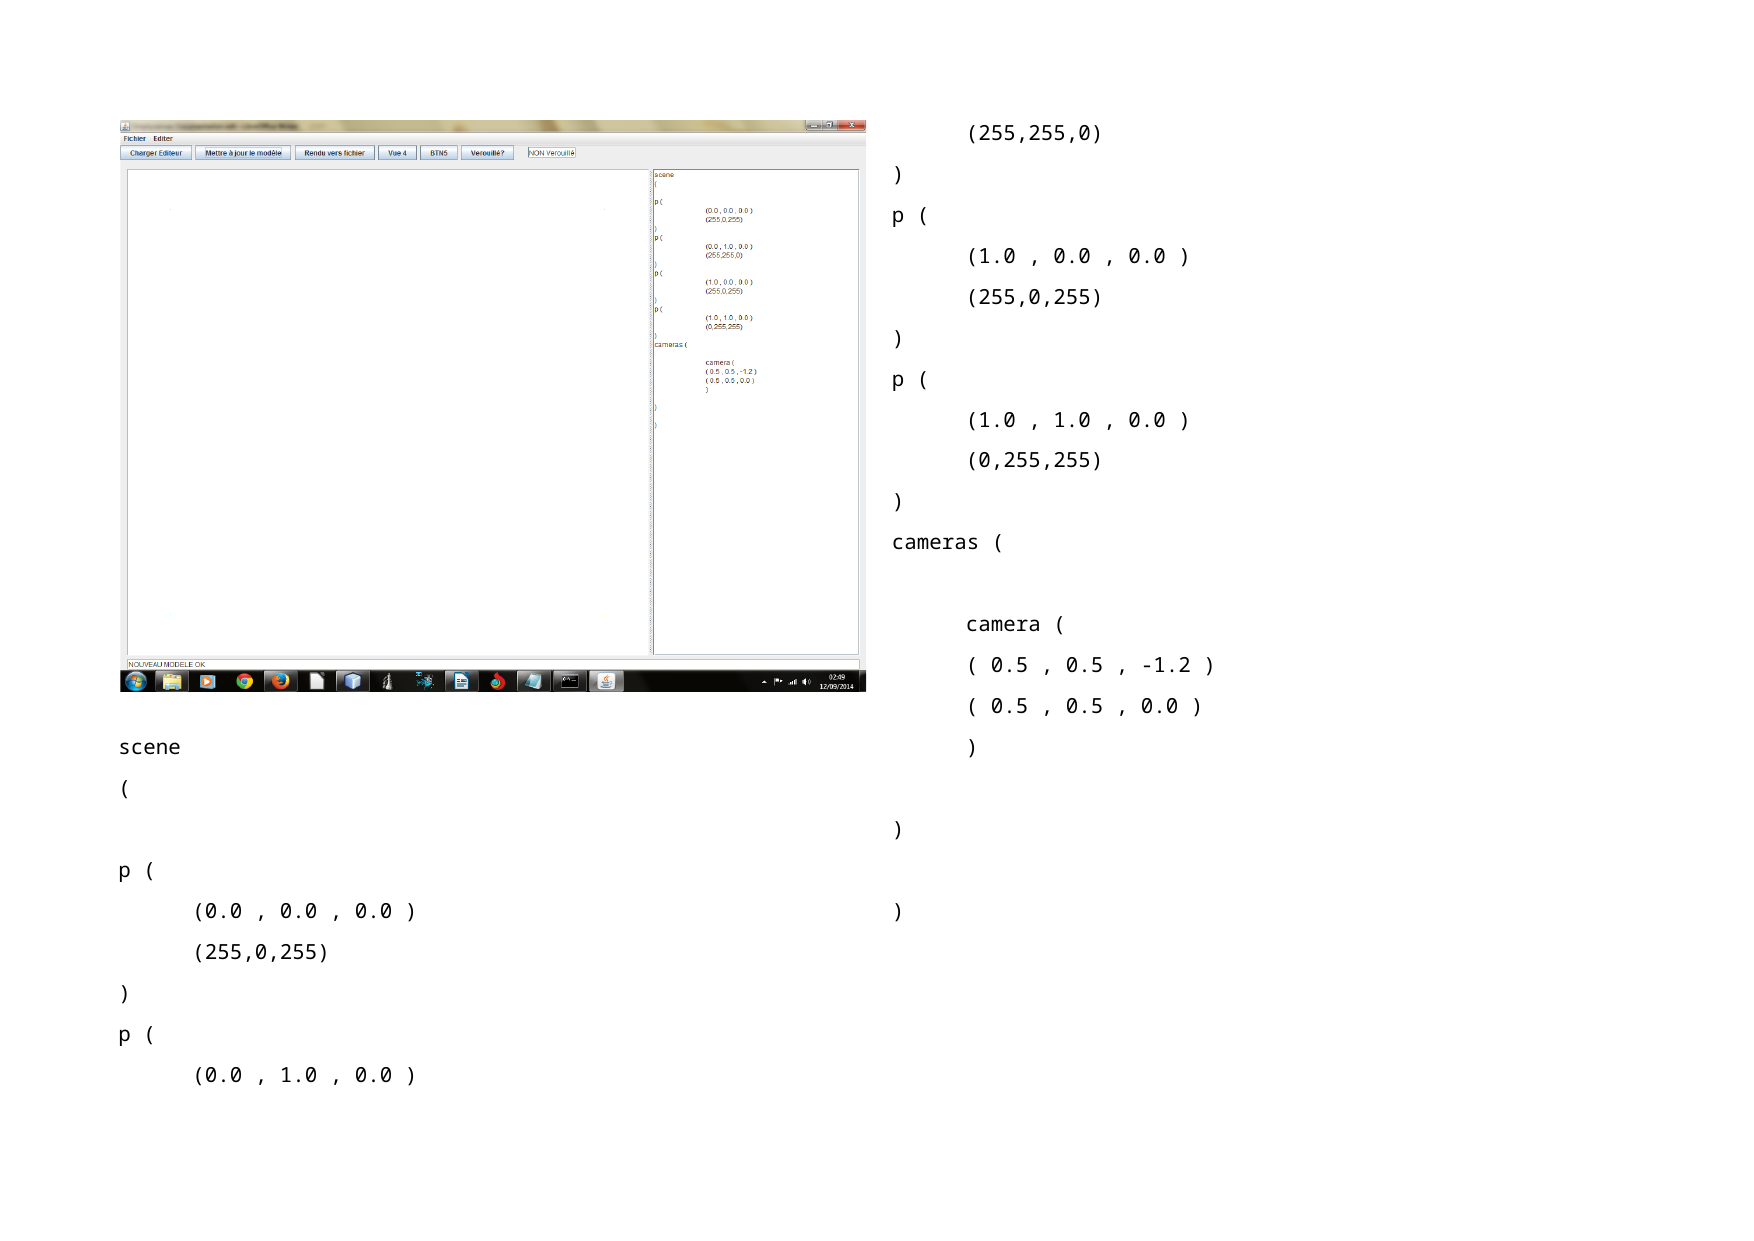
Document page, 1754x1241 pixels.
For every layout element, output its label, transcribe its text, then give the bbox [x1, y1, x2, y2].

text ) [892, 159, 1636, 187]
text (255,0,255) [892, 282, 1636, 310]
text cameras ( [892, 527, 1636, 556]
text ) [892, 323, 1636, 351]
text scene [118, 732, 862, 761]
text (255,255,0) [892, 118, 1636, 147]
text (255,0,255) [118, 937, 862, 965]
text ( 0.5 , 0.5 , -1.2 ) [892, 650, 1636, 679]
text ( [118, 773, 862, 802]
text ( 0.5 , 0.5 , 0.0 ) [892, 691, 1636, 720]
picture [120, 120, 867, 692]
text p ( [892, 200, 1636, 228]
text (1.0 , 0.0 , 0.0 ) [892, 241, 1636, 269]
text (1.0 , 1.0 , 0.0 ) [892, 405, 1636, 433]
text p ( [118, 1019, 862, 1047]
text ) [892, 487, 1636, 515]
text ) [892, 732, 1636, 761]
text camera ( [892, 609, 1636, 638]
text (0.0 , 0.0 , 0.0 ) [118, 896, 862, 924]
text p ( [892, 364, 1636, 392]
text (0,255,255) [892, 446, 1636, 474]
text ) [118, 978, 862, 1006]
text (0.0 , 1.0 , 0.0 ) [118, 1060, 862, 1088]
text ) [892, 896, 1636, 924]
text p ( [118, 855, 862, 883]
text ) [892, 814, 1636, 842]
